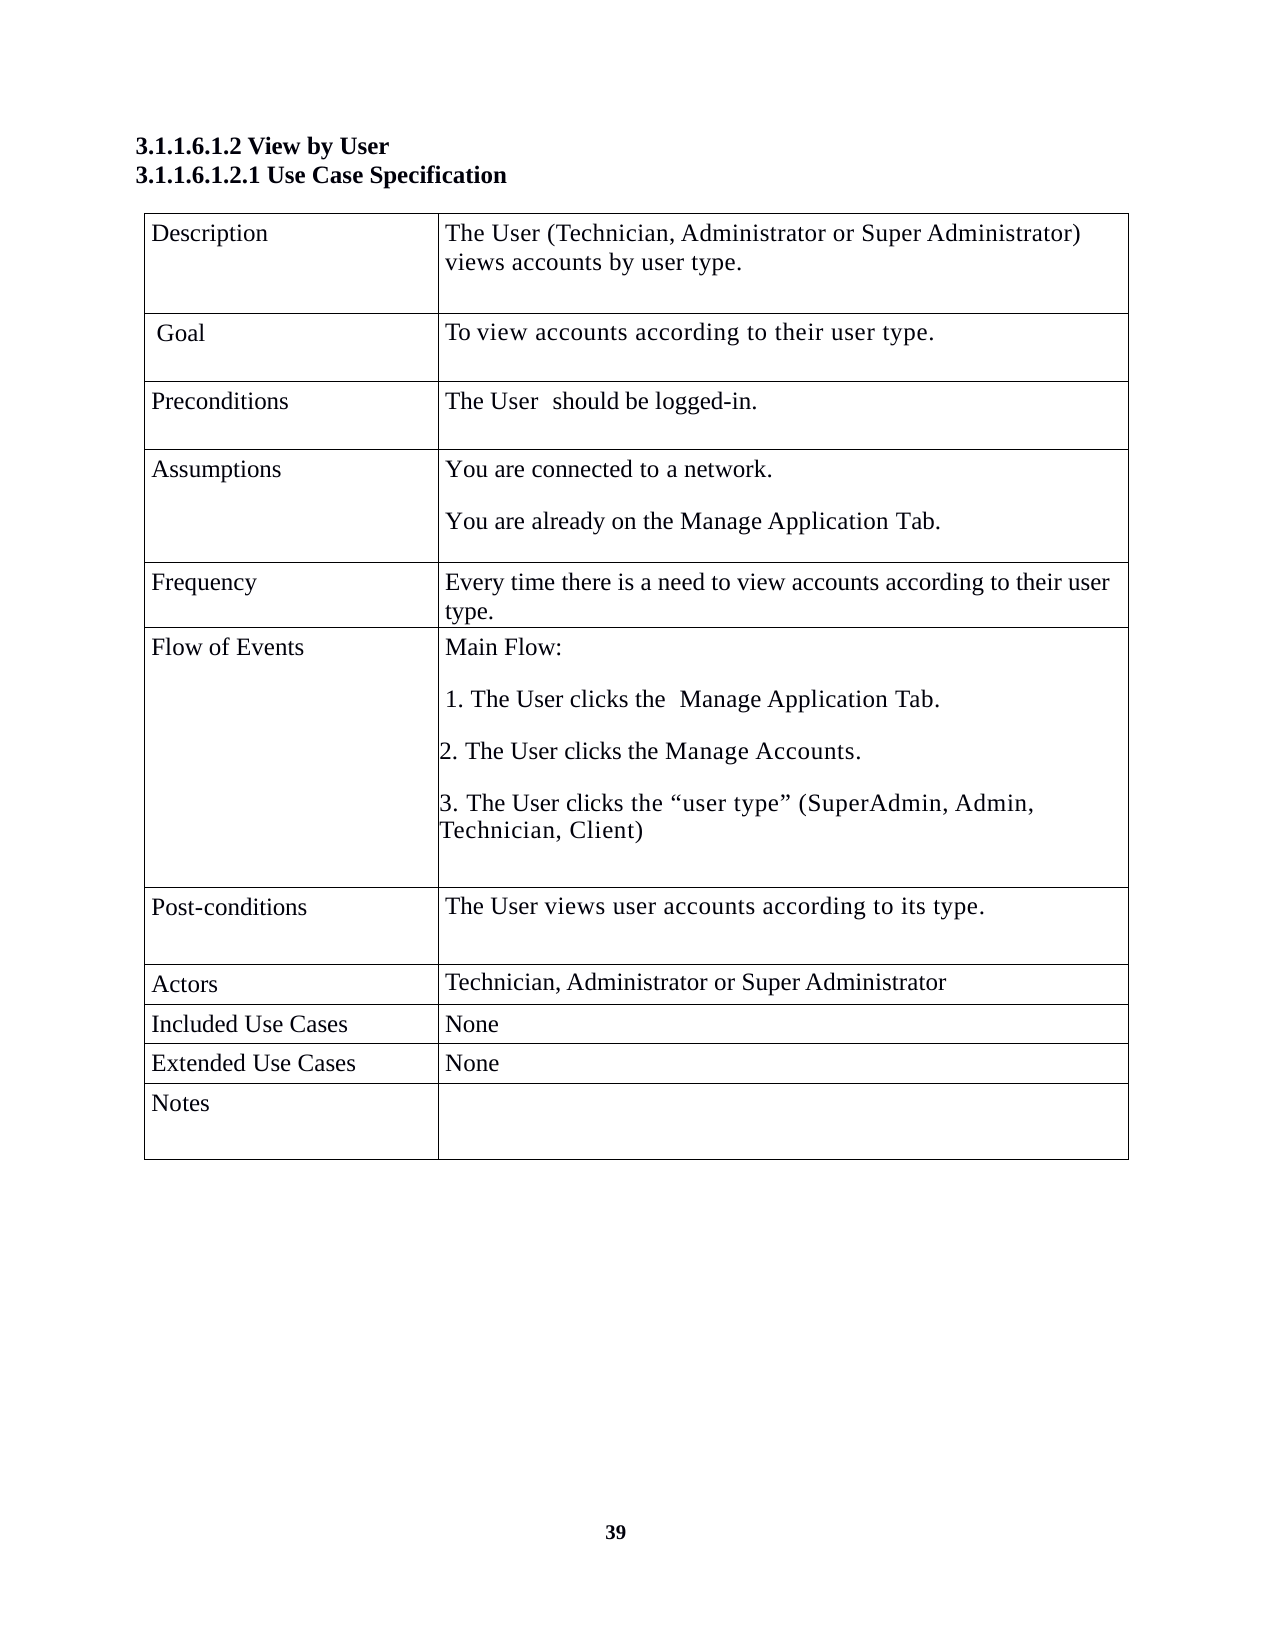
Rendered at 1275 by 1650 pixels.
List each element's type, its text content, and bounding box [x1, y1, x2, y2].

table_cell To view accounts according to their user type. [439, 314, 1128, 381]
table_cell Assumptions [145, 450, 438, 562]
table_cell Post-conditions [145, 888, 438, 964]
table_cell Flow of Events [145, 628, 438, 887]
table_cell Notes [145, 1084, 438, 1159]
table_cell The User views user accounts according to its type. [439, 888, 1128, 964]
table_cell Actors [145, 965, 438, 1003]
table_cell Extended Use Cases [145, 1044, 438, 1083]
text 39 [135, 1520, 1096, 1544]
table_header The User (Technician, Administrator or Super Administrator) views accounts by user type. [439, 214, 1128, 313]
table_cell Goal Goal [145, 314, 438, 381]
table_header Description [145, 214, 438, 313]
table_cell [439, 1084, 1128, 1159]
table_cell Main Flow: 1. The User clicks the Manage Application Tab. 2. The User clicks the Manage Accounts. 3. The User clicks the “user type” (SuperAdmin, Admin, Technician, Client) [439, 628, 1128, 887]
table_cell Technician, Administrator or Super Administrator [439, 965, 1128, 1003]
table_cell Preconditions [145, 382, 438, 449]
table_cell You are connected to a network. You are already on the Manage Application Tab. [439, 450, 1128, 562]
table_cell None [439, 1044, 1128, 1083]
table_cell Every time there is a need to view accounts according to their user type. [439, 563, 1128, 627]
table_cell None [439, 1005, 1128, 1043]
table_cell The User should be logged-in. [439, 382, 1128, 449]
table_cell Frequency [145, 563, 438, 627]
table_cell Included Use Cases [145, 1005, 438, 1043]
text 3.1.1.6.1.2.1 Use Case Specification [135, 160, 1096, 189]
text 3.1.1.6.1.2 View by User [135, 131, 1096, 160]
